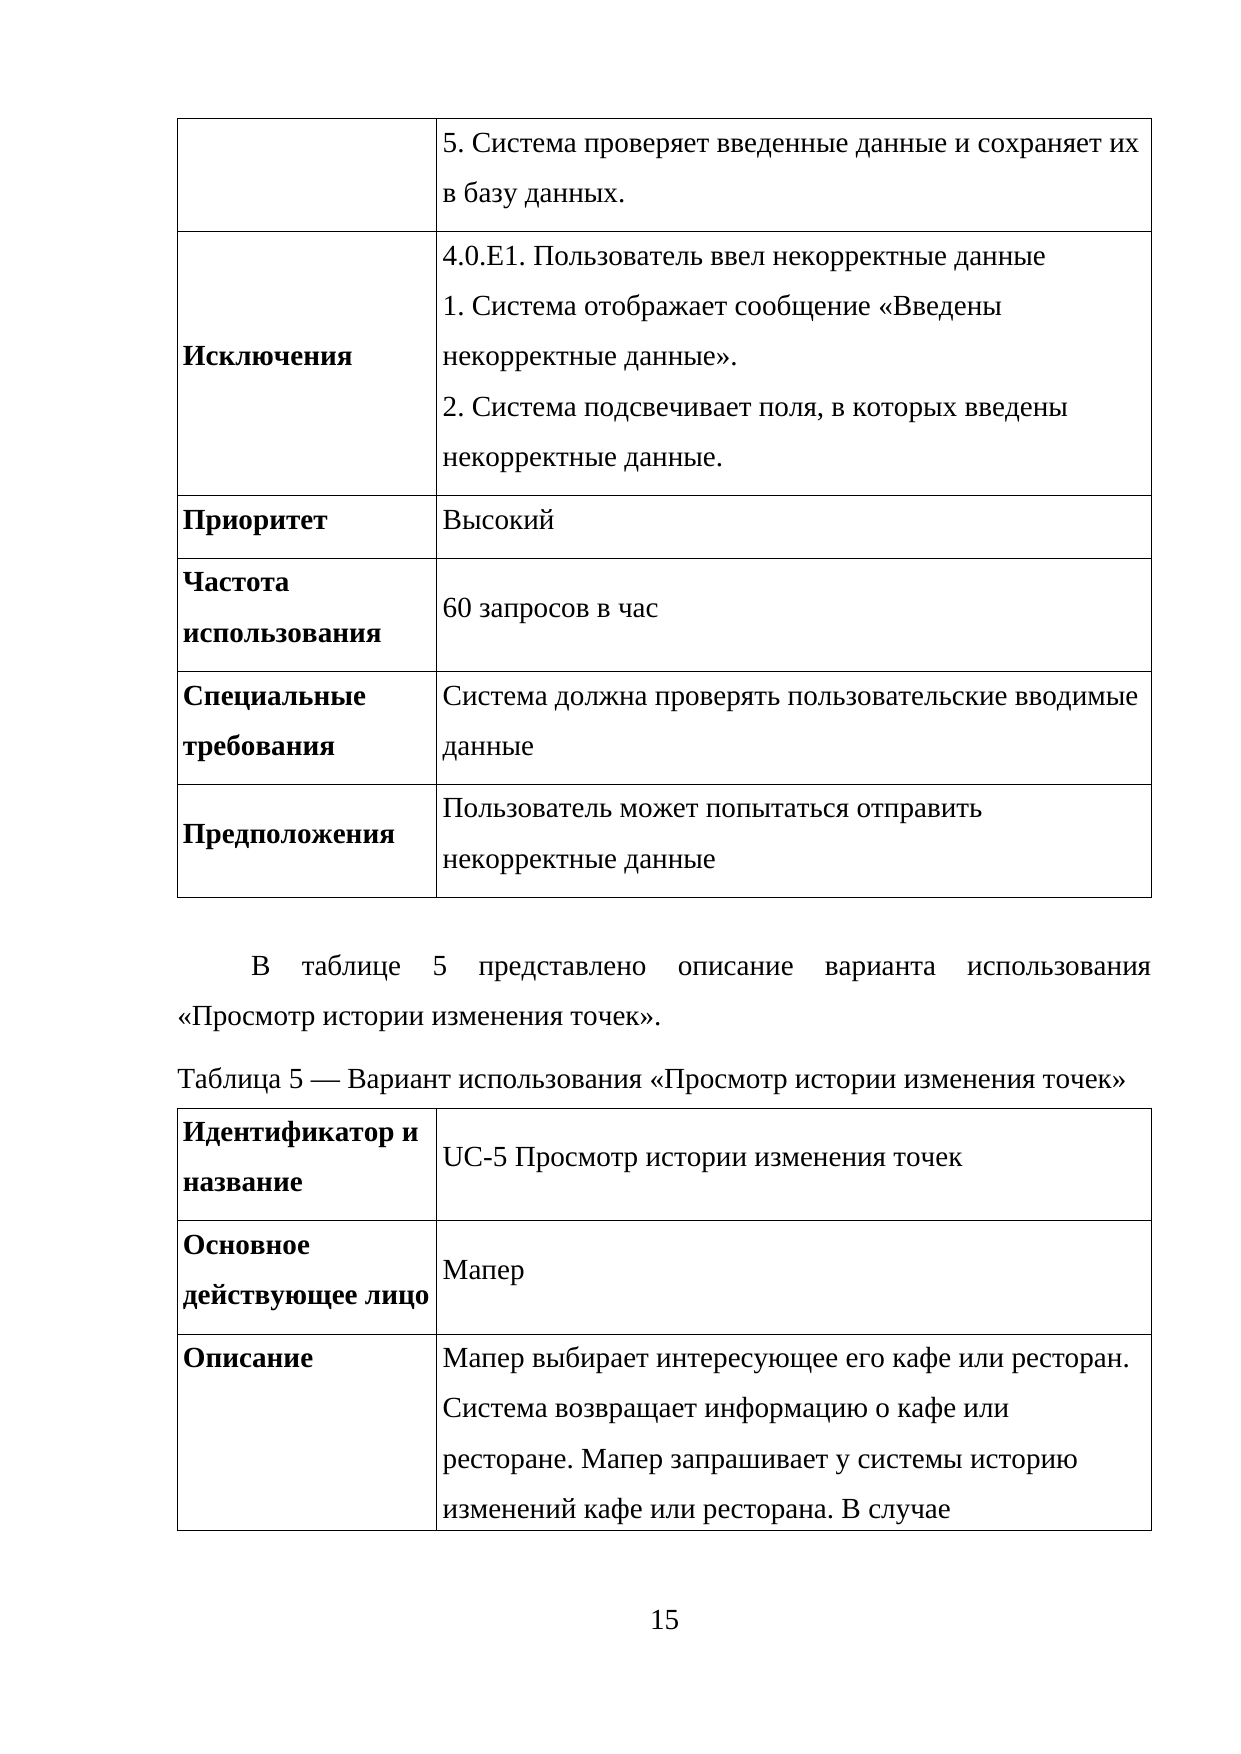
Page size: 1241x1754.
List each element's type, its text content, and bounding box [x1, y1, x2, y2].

text В таблице 5 представлено описание варианта использования «Просмотр истории изменения точек». [177, 948, 1152, 1032]
table_header UC-5 Просмотр истории изменения точек [437, 1109, 1151, 1220]
table_cell Предположения [178, 785, 436, 897]
table_cell Специальные требования [178, 672, 436, 784]
table_cell Мапер [437, 1221, 1151, 1333]
table_cell Исключения [178, 232, 436, 495]
table_cell 60 запросов в час [437, 559, 1151, 671]
table_cell 4.0.E1. Пользователь ввел некорректные данные 1. Система отображает сообщение «Введены некорректные данные». 2. Система подсвечивает поля, в которых введены некорректные данные. [437, 232, 1151, 495]
table_cell [178, 119, 436, 231]
table_cell Мапер выбирает интересующее его кафе или ресторан. Система возвращает информацию о кафе или ресторане. Мапер запрашивает у системы историю изменений кафе или ресторана. В случае [437, 1335, 1151, 1530]
text Таблица 5 — Вариант использования «Просмотр истории изменения точек» [177, 1061, 1152, 1095]
table_cell Система должна проверять пользовательские вводимые данные [437, 672, 1151, 784]
table_header Идентификатор и название [178, 1109, 436, 1220]
table_cell Приоритет [178, 496, 436, 558]
table_cell Основное действующее лицо [178, 1221, 436, 1333]
table_cell Описание [178, 1335, 436, 1530]
table_cell 5. Система проверяет введенные данные и сохраняет их в базу данных. [437, 119, 1151, 231]
table_cell Частота использования [178, 559, 436, 671]
table_cell Высокий [437, 496, 1151, 558]
table_cell Пользователь может попытаться отправить некорректные данные [437, 785, 1151, 897]
